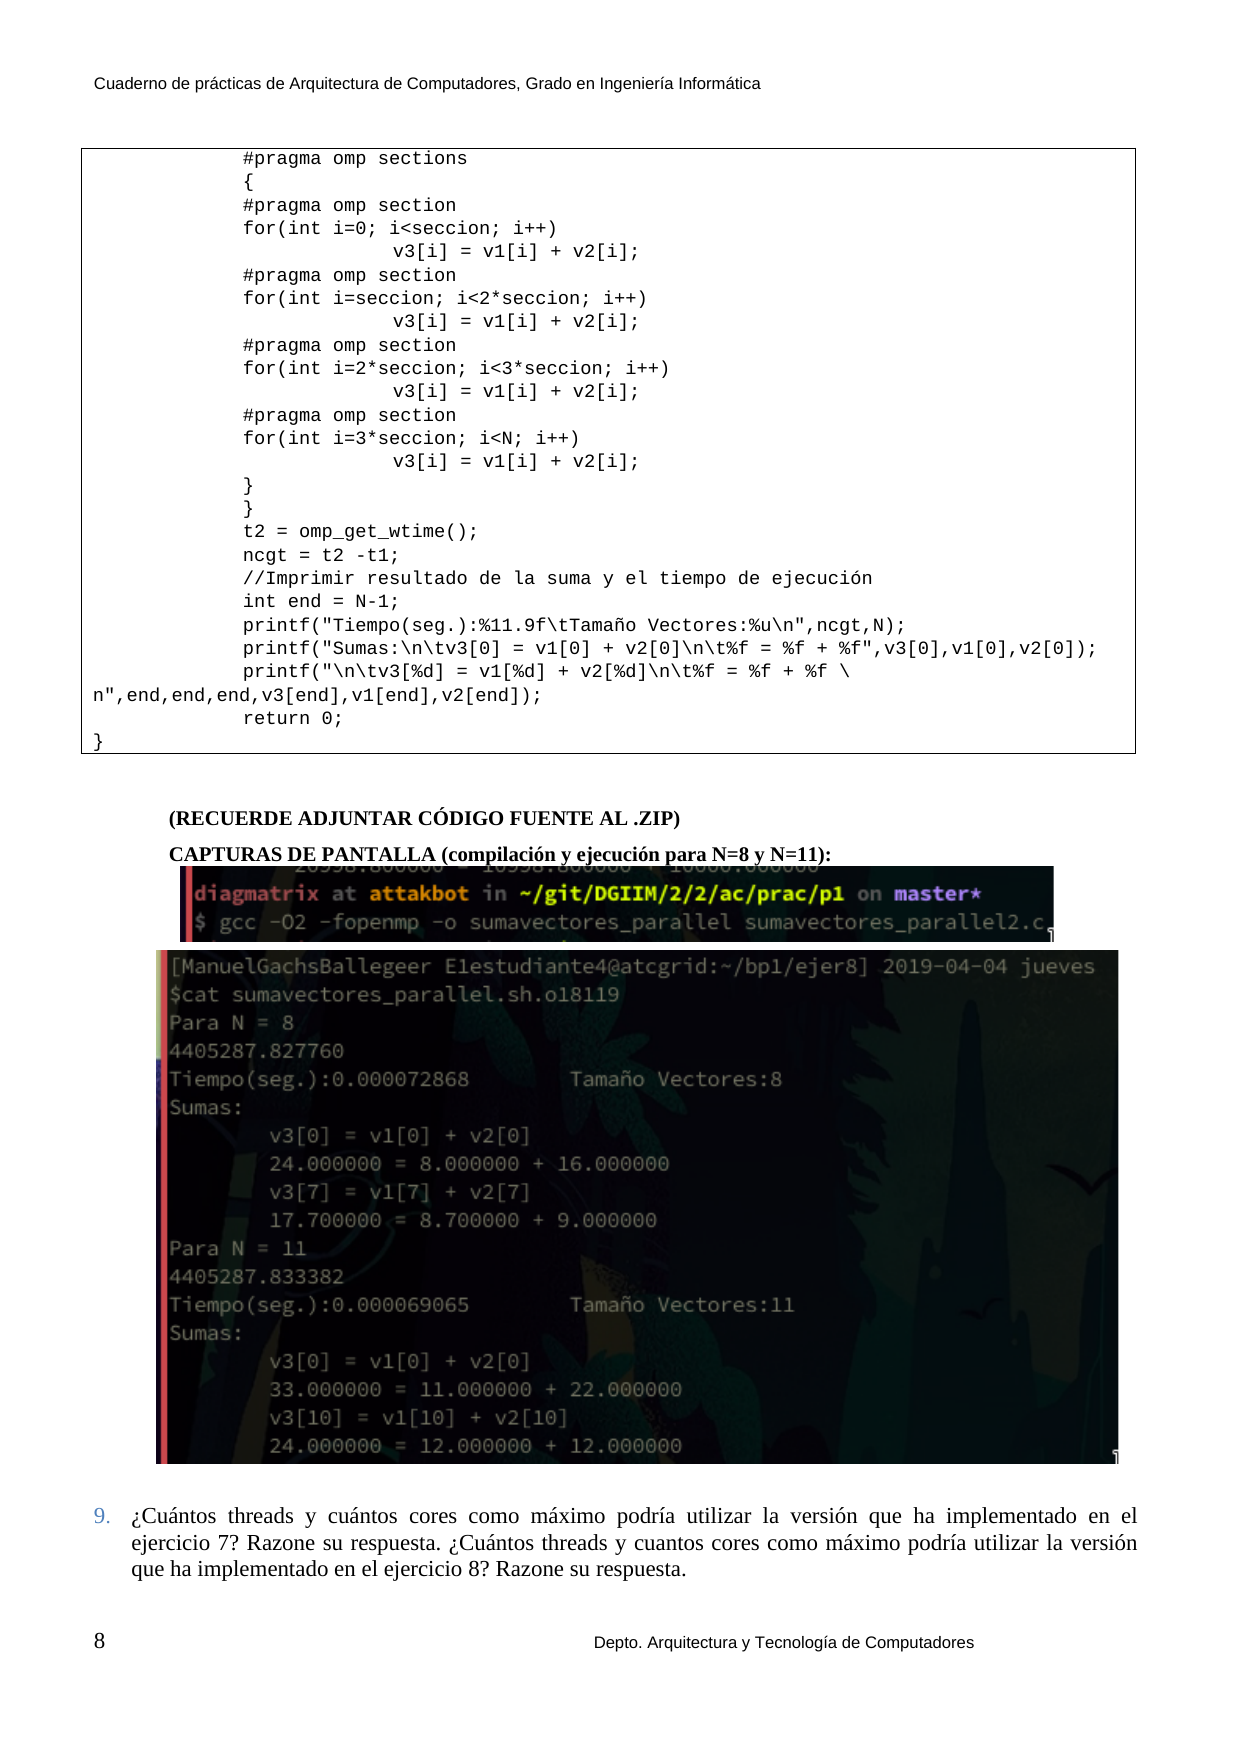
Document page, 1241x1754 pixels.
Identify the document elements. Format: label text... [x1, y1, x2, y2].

text (RECUERDE ADJUNTAR CÓDIGO FUENTE AL .ZIP) [169, 806, 1140, 830]
picture [180, 866, 1054, 942]
table_header #pragma omp sections { #pragma omp section for(int i=0; i<seccion; i++) v3[i] = v1[i] + v2[i]; #pragma omp section for(int i=seccion; i<2*seccion; i++) v3[i] = v1[i] + v2[i]; #pragma omp section for(int i=2*seccion; i<3*seccion; i++) v3[i] = v1[i] + v2[i]; #pragma omp section for(int i=3*seccion; i<N; i++) v3[i] = v1[i] + v2[i]; } } t2 = omp_get_wtime(); ncgt = t2 -t1; //Imprimir resultado de la suma y el tiempo de ejecución int end = N-1; printf("Tiempo(seg.):%11.9f\tTamaño Vectores:%u\n",ncgt,N); printf("Sumas:\n\tv3[0] = v1[0] + v2[0]\n\t%f = %f + %f",v3[0],v1[0],v2[0]); printf("\n\tv3[%d] = v1[%d] + v2[%d]\n\t%f = %f + %f \n",end,end,end,v3[end],v1[end],v2[end]); return 0; } [82, 149, 1135, 753]
picture [156, 950, 1119, 1464]
text CAPTURAS DE PANTALLA (compilación y ejecución para N=8 y N=11): [169, 842, 1140, 866]
list ¿Cuántos threads y cuántos cores como máximo podría utilizar la versión que ha implementado en el ejercicio 7? Razone su respuesta. ¿Cuántos threads y cuantos cores como máximo podría utilizar la versión que ha implementado en el ejercicio 8? Razone su respuesta. [94, 1502, 1140, 1581]
